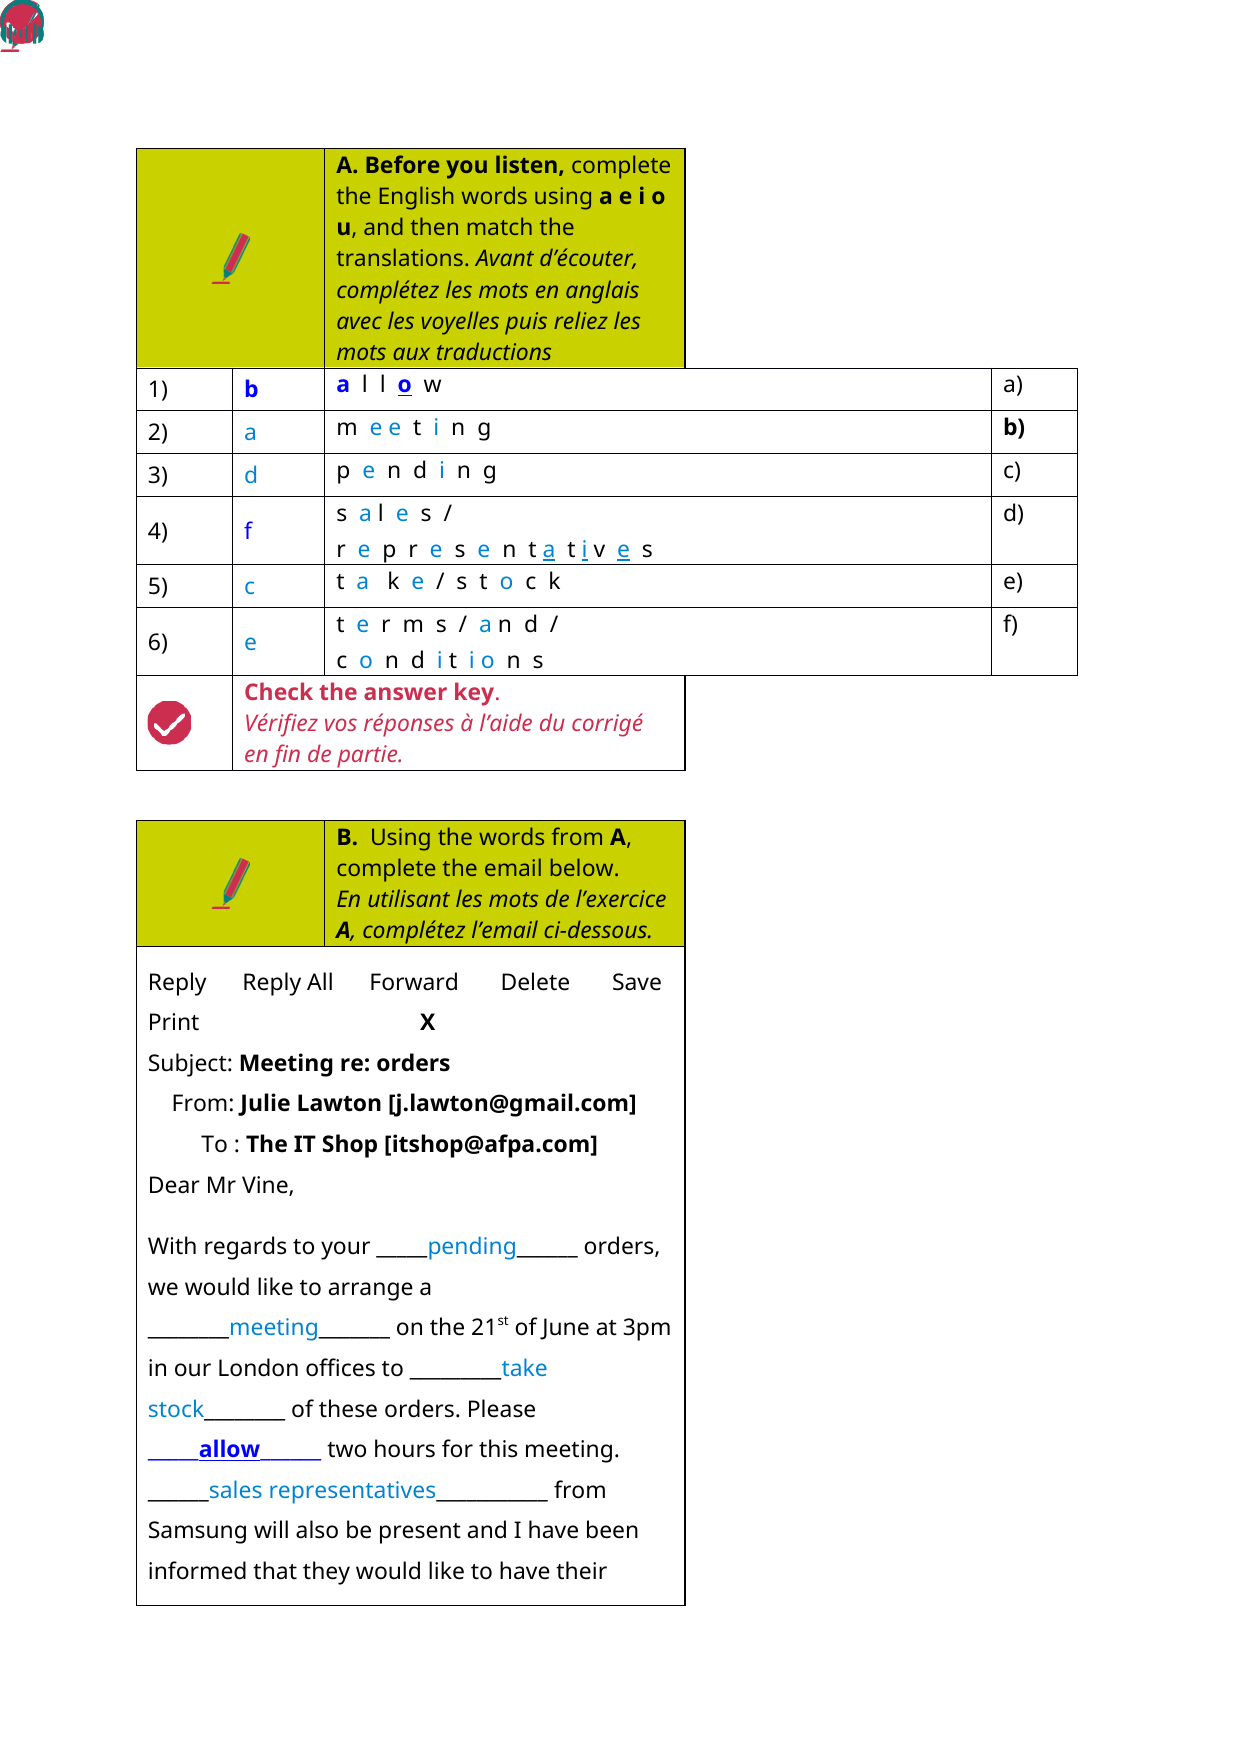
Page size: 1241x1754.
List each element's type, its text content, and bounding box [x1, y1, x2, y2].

table_cell a [233, 411, 324, 453]
table_cell t e r m s / a n d / c o n d i t i o n s [325, 608, 991, 675]
table_cell d) [992, 497, 1077, 564]
table_cell 6) [137, 608, 232, 675]
table_cell b) [992, 411, 1077, 453]
table_cell c) [992, 454, 1077, 496]
table_cell c [233, 565, 324, 607]
table_cell 3) [137, 454, 232, 496]
table_cell [137, 676, 232, 770]
picture [211, 857, 250, 909]
table_cell f) [992, 608, 1077, 675]
table_cell b [233, 369, 324, 410]
table_cell 1) [137, 369, 232, 410]
table_cell [136, 771, 685, 819]
table_cell a l l o w [325, 369, 991, 410]
table_cell Reply Reply All Forward Delete Save Print X Subject: Meeting re: orders From: Julie Lawton [j.lawton@gmail.com] To : The IT Shop [itshop@afpa.com] Dear Mr Vine, With regards to your _____pending______ orders, we would like to arrange a ________meeting_______ on the 21st of June at 3pm in our London offices to _________take stock________ of these orders. Please _____allow______ two hours for this meeting. ______sales representatives___________ from Samsung will also be present and I have been informed that they would like to have their [137, 947, 684, 1605]
picture [147, 701, 192, 745]
table_cell Check the answer key. Vérifiez vos réponses à l’aide du corrigé en fin de partie. [233, 676, 684, 770]
table_cell t a k e / s t o c k [325, 565, 991, 607]
table_cell a) [992, 369, 1077, 410]
table_cell p e n d i n g [325, 454, 991, 496]
table_cell s a l e s / r e p r e s e n t a t i v e s [325, 497, 991, 564]
table_cell 4) [137, 497, 232, 564]
table_cell f [233, 497, 324, 564]
table_cell [137, 821, 324, 946]
picture [0, 0, 44, 52]
table_cell 2) [137, 411, 232, 453]
table_header [137, 149, 324, 367]
picture [211, 232, 250, 284]
table_header A. Before you listen, complete the English words using a e i o u, and then match the translations. Avant d’écouter, complétez les mots en anglais avec les voyelles puis reliez les mots aux traductions [325, 149, 684, 367]
table_cell 5) [137, 565, 232, 607]
table_cell e [233, 608, 324, 675]
table_cell m e e t i n g [325, 411, 991, 453]
table_cell d [233, 454, 324, 496]
table_cell B. Using the words from A, complete the email below. En utilisant les mots de l’exercice A, complétez l’email ci-dessous. [325, 821, 684, 946]
table_cell e) [992, 565, 1077, 607]
